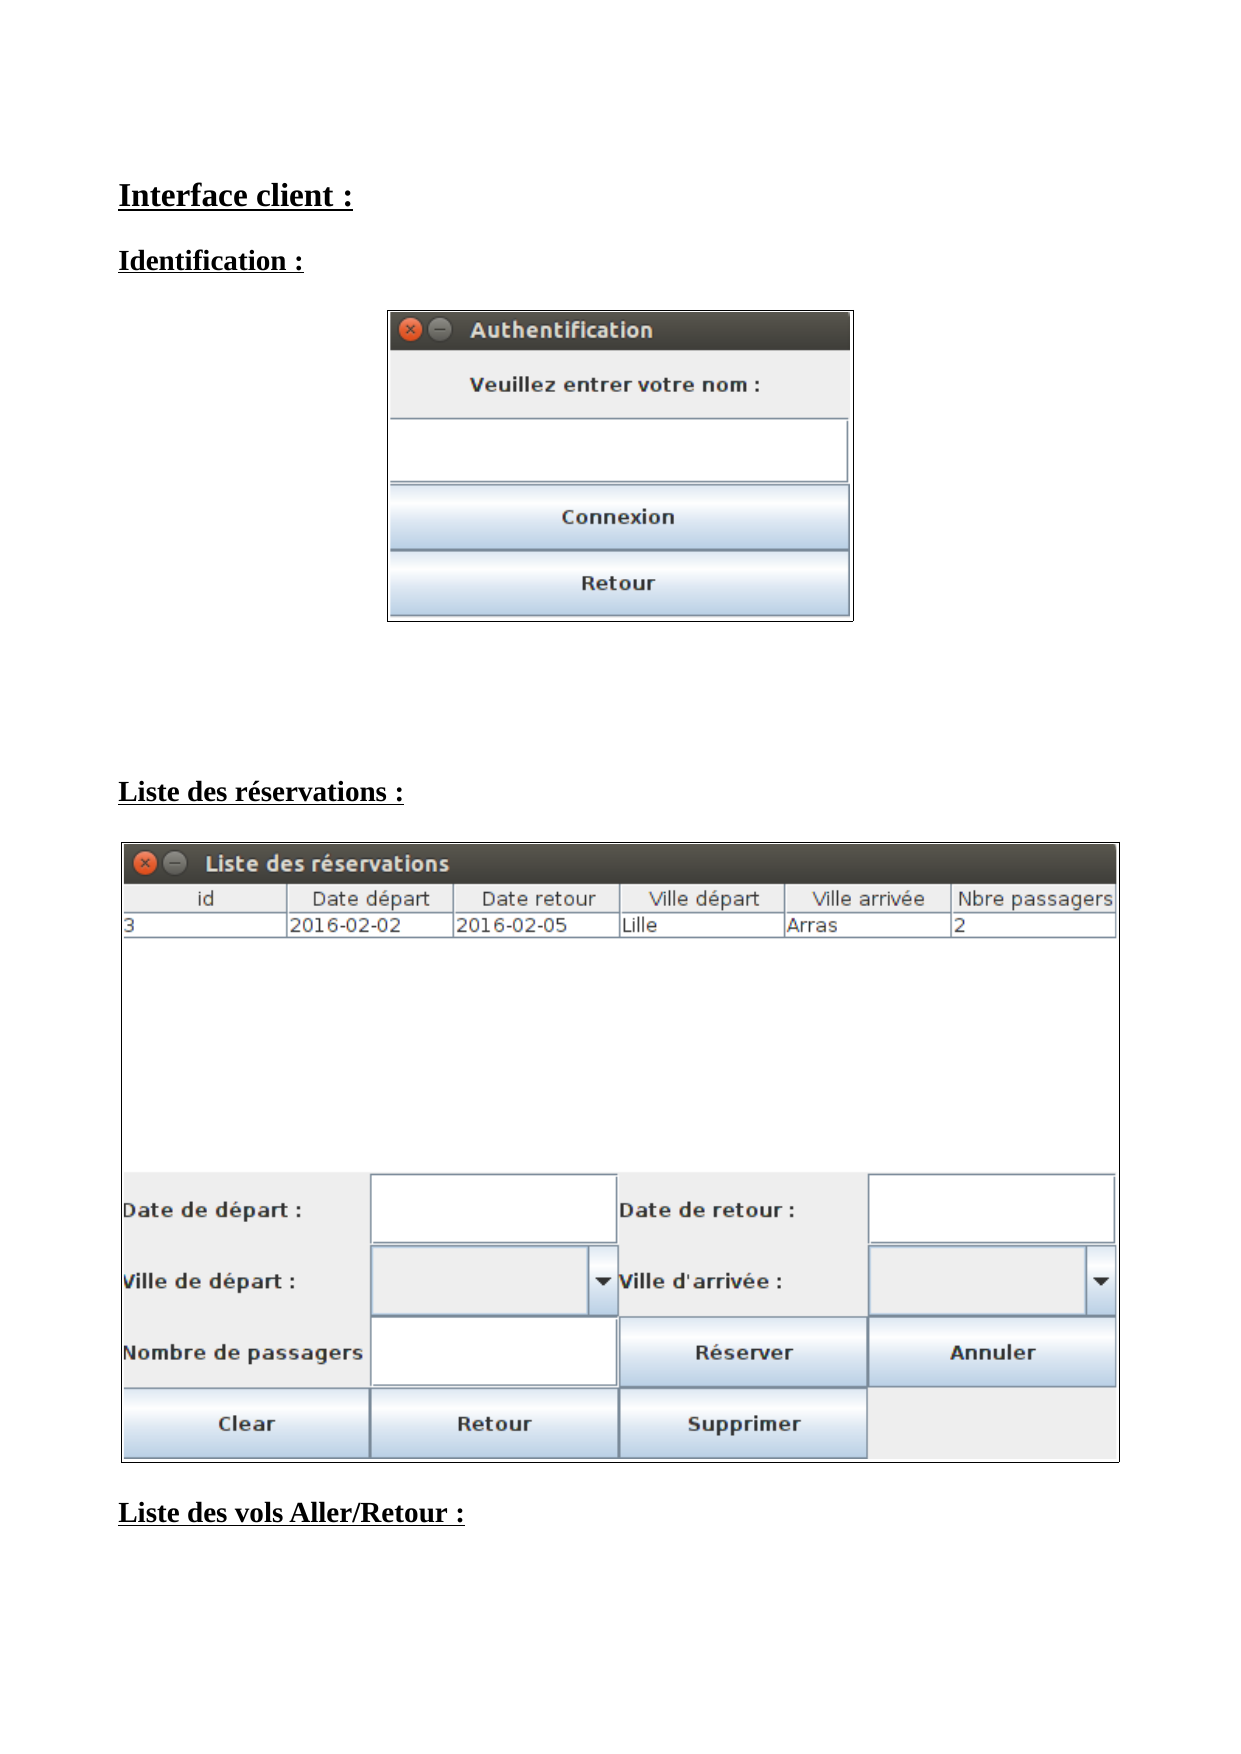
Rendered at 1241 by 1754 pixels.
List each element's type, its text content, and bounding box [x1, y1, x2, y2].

picture [390, 312, 850, 618]
text Identification : [118, 243, 1122, 276]
text Liste des réservations : [118, 774, 1122, 808]
text Liste des vols Aller/Retour : [118, 1496, 1122, 1529]
picture [123, 844, 1117, 1459]
text Interface client : [118, 176, 1122, 214]
